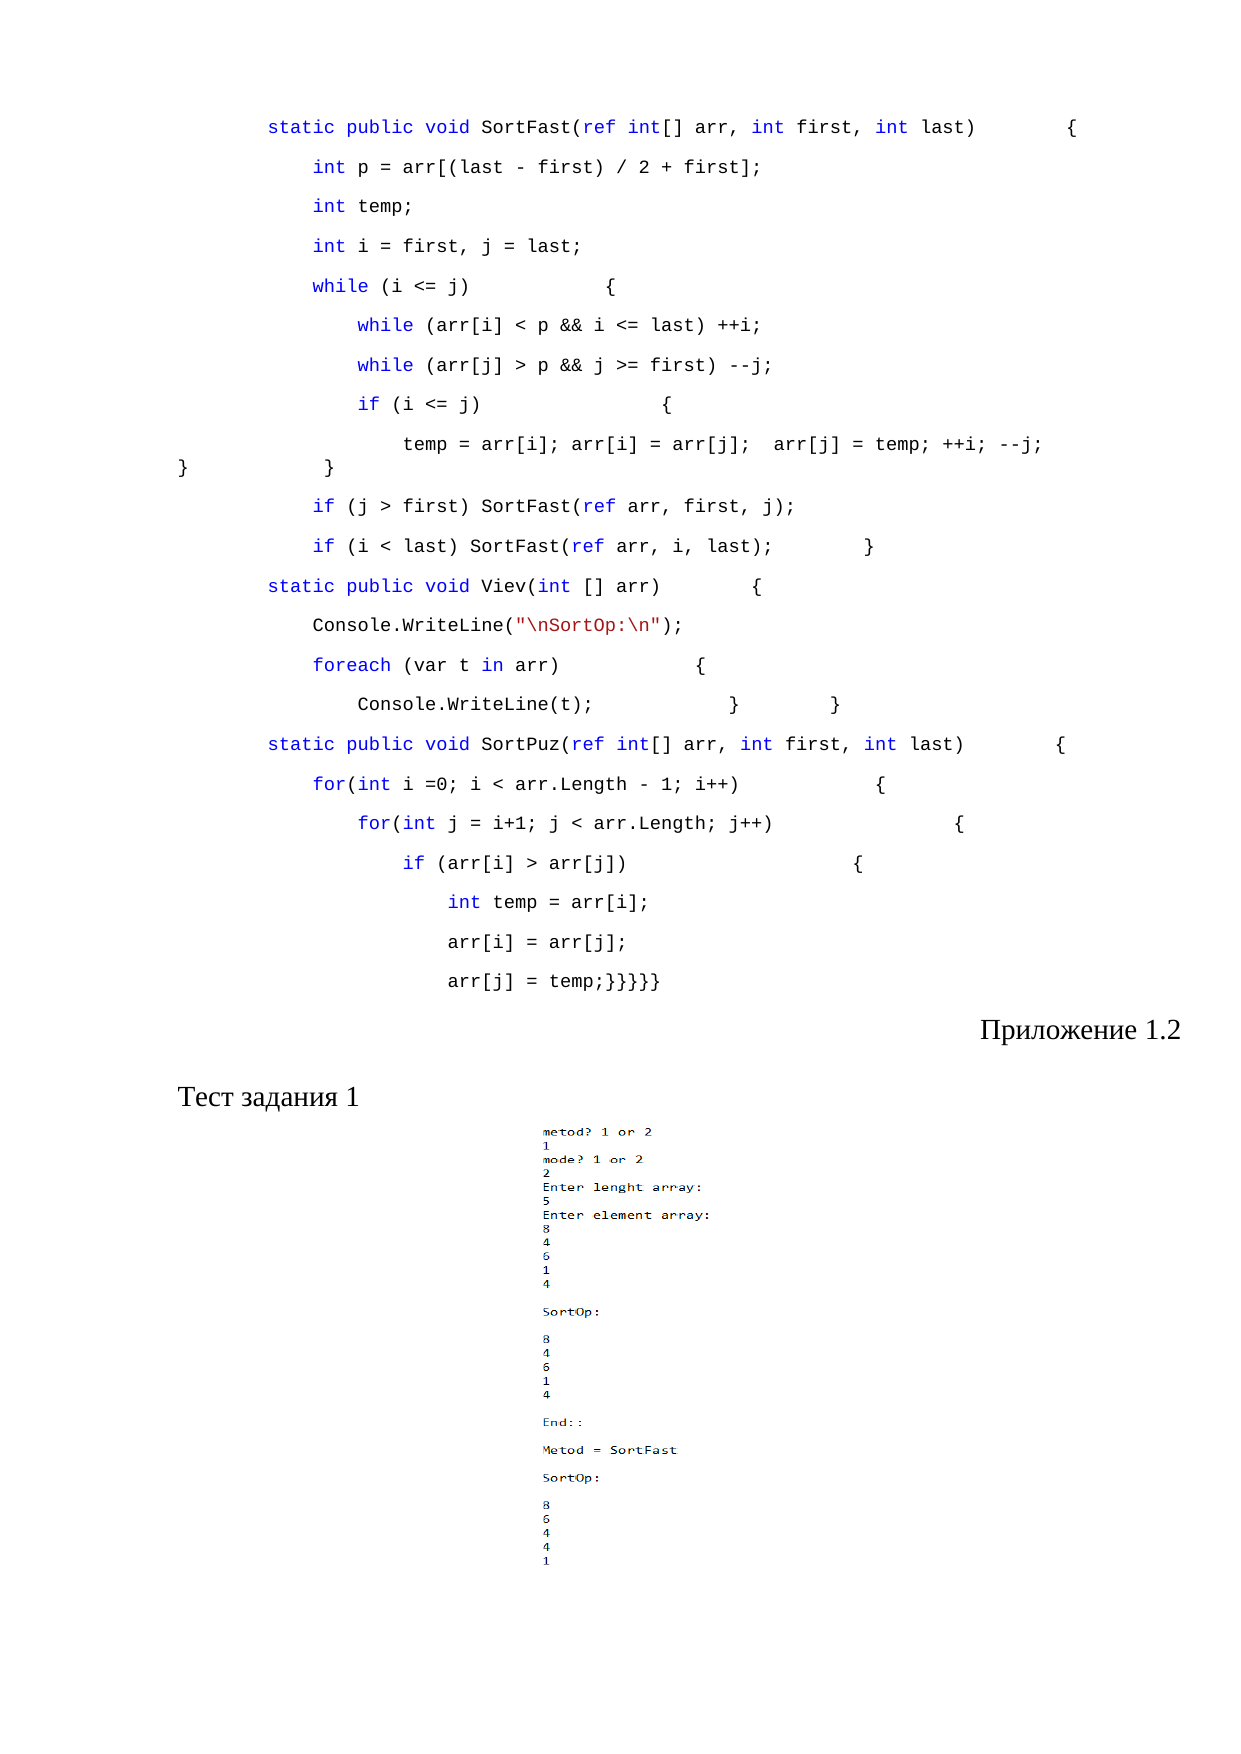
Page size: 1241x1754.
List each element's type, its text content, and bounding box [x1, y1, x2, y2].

text static public void SortFast(ref int[] arr, int first, int last) { [177, 118, 1181, 139]
text if (i <= j) { [177, 395, 1181, 416]
text if (arr[i] > arr[j]) { [177, 853, 1181, 875]
text if (i < last) SortFast(ref arr, i, last); } [177, 537, 1181, 558]
text Console.WriteLine(t); } } [177, 695, 1181, 716]
text for(int i =0; i < arr.Length - 1; i++) { [177, 774, 1181, 796]
text while (i <= j) { [177, 276, 1181, 298]
text Тест задания 1 [177, 1079, 1181, 1112]
text int i = first, j = last; [177, 237, 1181, 258]
text foreach (var t in arr) { [177, 656, 1181, 677]
text int temp; [177, 197, 1181, 218]
text temp = arr[i]; arr[i] = arr[j]; arr[j] = temp; ++i; --j; } } [177, 435, 1181, 479]
text Console.WriteLine("\nSortOp:\n"); [177, 616, 1181, 637]
text if (j > first) SortFast(ref arr, first, j); [177, 497, 1181, 518]
text Приложение 1.2 [177, 1012, 1181, 1045]
text arr[j] = temp;}}}}} [177, 972, 1181, 993]
text static public void SortPuz(ref int[] arr, int first, int last) { [177, 735, 1181, 756]
text int p = arr[(last - first) / 2 + first]; [177, 158, 1181, 179]
text static public void Viev(int [] arr) { [177, 576, 1181, 598]
text arr[i] = arr[j]; [177, 933, 1181, 954]
text while (arr[j] > p && j >= first) --j; [177, 356, 1181, 377]
text int temp = arr[i]; [177, 893, 1181, 914]
text for(int j = i+1; j < arr.Length; j++) { [177, 814, 1181, 835]
text while (arr[i] < p && i <= last) ++i; [177, 316, 1181, 337]
